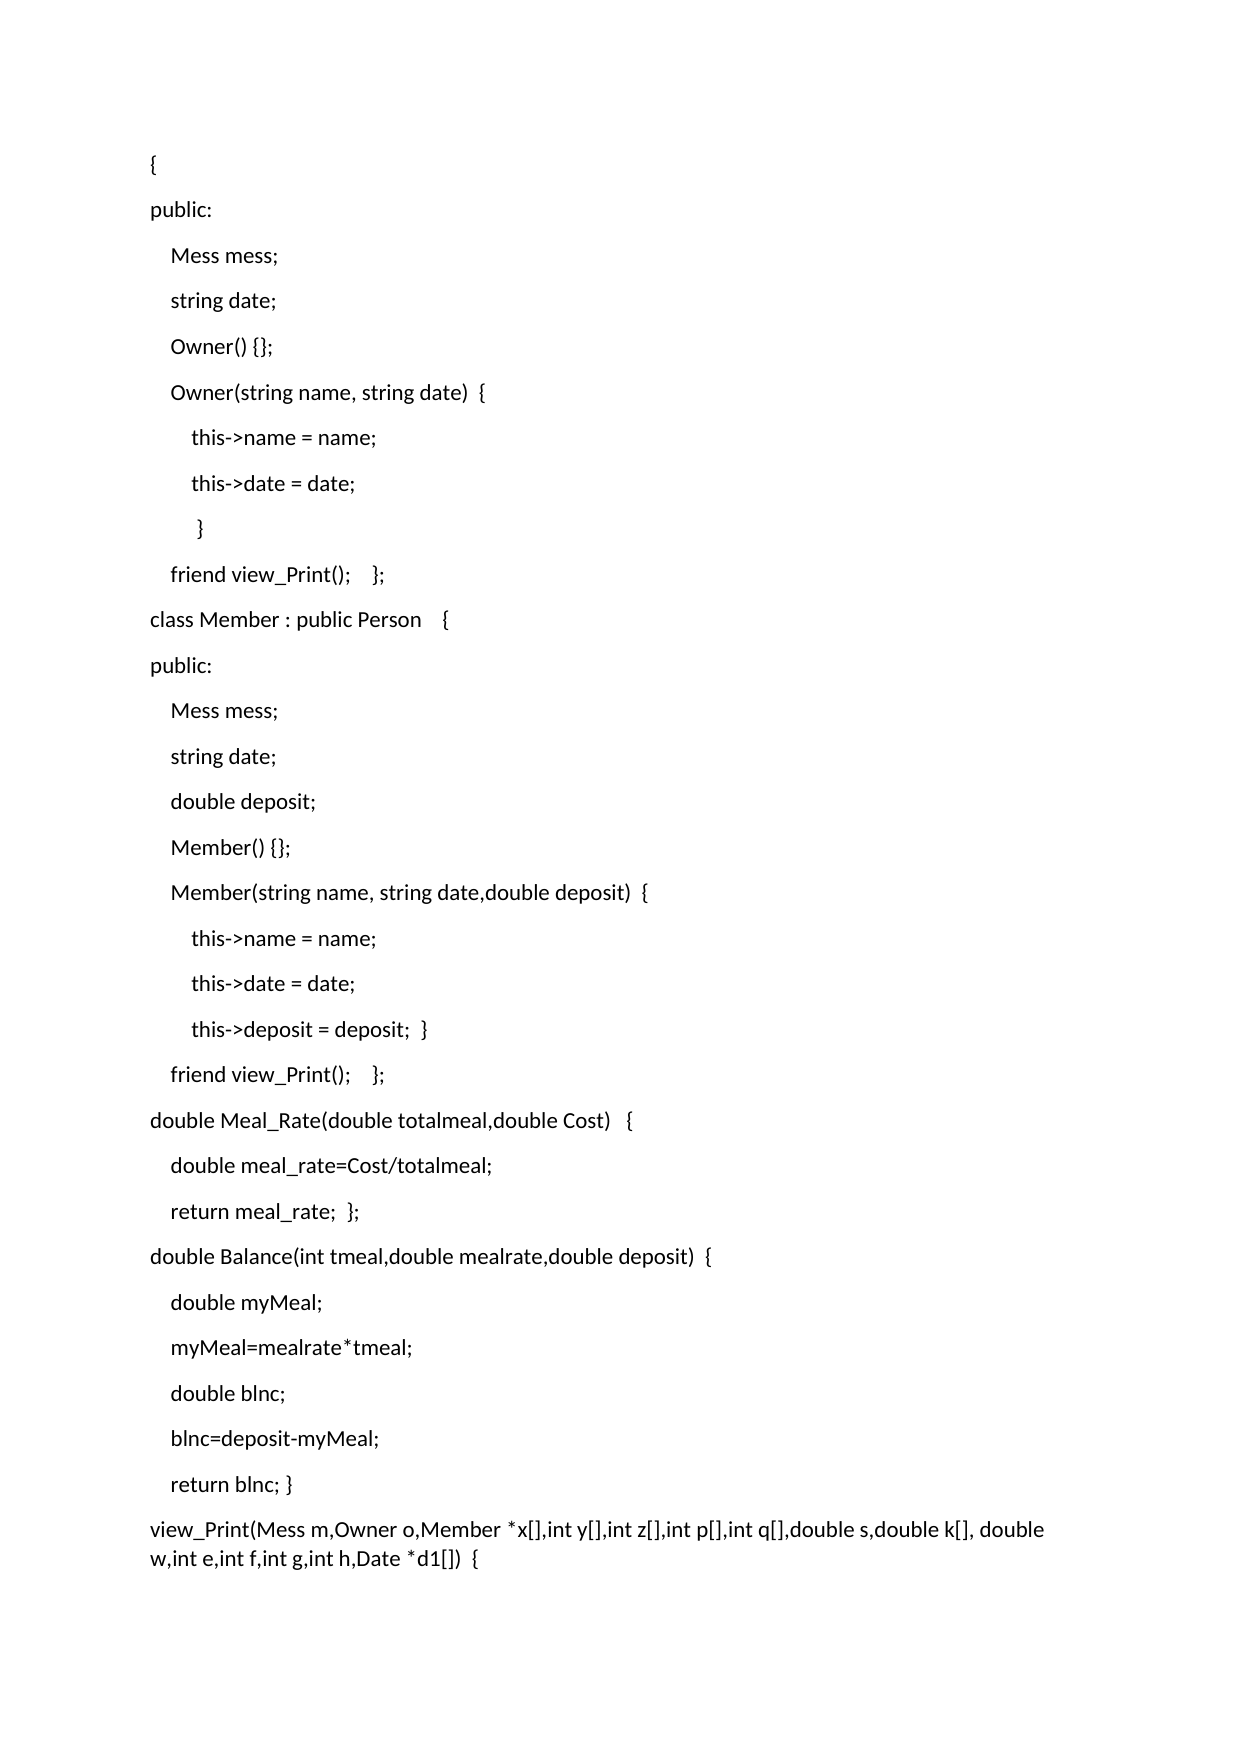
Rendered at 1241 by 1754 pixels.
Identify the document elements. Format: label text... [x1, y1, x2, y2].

text Member(string name, string date,double deposit) { [150, 878, 1090, 906]
text blnc=deposit-myMeal; [150, 1424, 1090, 1453]
text view_Print(Mess m,Owner o,Member *x[],int y[],int z[],int p[],int q[],double s,double k[], double w,int e,int f,int g,int h,Date *d1[]) { [150, 1516, 1090, 1572]
text } [150, 514, 1090, 542]
text return blnc; } [150, 1470, 1090, 1498]
text friend view_Print(); }; [150, 1060, 1090, 1088]
text double myMeal; [150, 1288, 1090, 1316]
text Mess mess; [150, 696, 1090, 724]
text string date; [150, 742, 1090, 770]
text this->date = date; [150, 969, 1090, 997]
text this->name = name; [150, 924, 1090, 952]
text this->date = date; [150, 469, 1090, 497]
text Member() {}; [150, 833, 1090, 861]
text return meal_rate; }; [150, 1197, 1090, 1225]
text double meal_rate=Cost/totalmeal; [150, 1151, 1090, 1179]
text friend view_Print(); }; [150, 560, 1090, 588]
text public: [150, 651, 1090, 679]
text double Meal_Rate(double totalmeal,double Cost) { [150, 1106, 1090, 1134]
text Owner(string name, string date) { [150, 378, 1090, 406]
text public: [150, 196, 1090, 223]
text Owner() {}; [150, 332, 1090, 360]
text double deposit; [150, 787, 1090, 815]
text double Balance(int tmeal,double mealrate,double deposit) { [150, 1242, 1090, 1271]
text double blnc; [150, 1379, 1090, 1407]
text class Member : public Person { [150, 605, 1090, 633]
text myMeal=mealrate*tmeal; [150, 1333, 1090, 1362]
text Mess mess; [150, 241, 1090, 269]
text { [150, 150, 1090, 178]
text string date; [150, 287, 1090, 314]
text this->name = name; [150, 423, 1090, 451]
text this->deposit = deposit; } [150, 1015, 1090, 1043]
